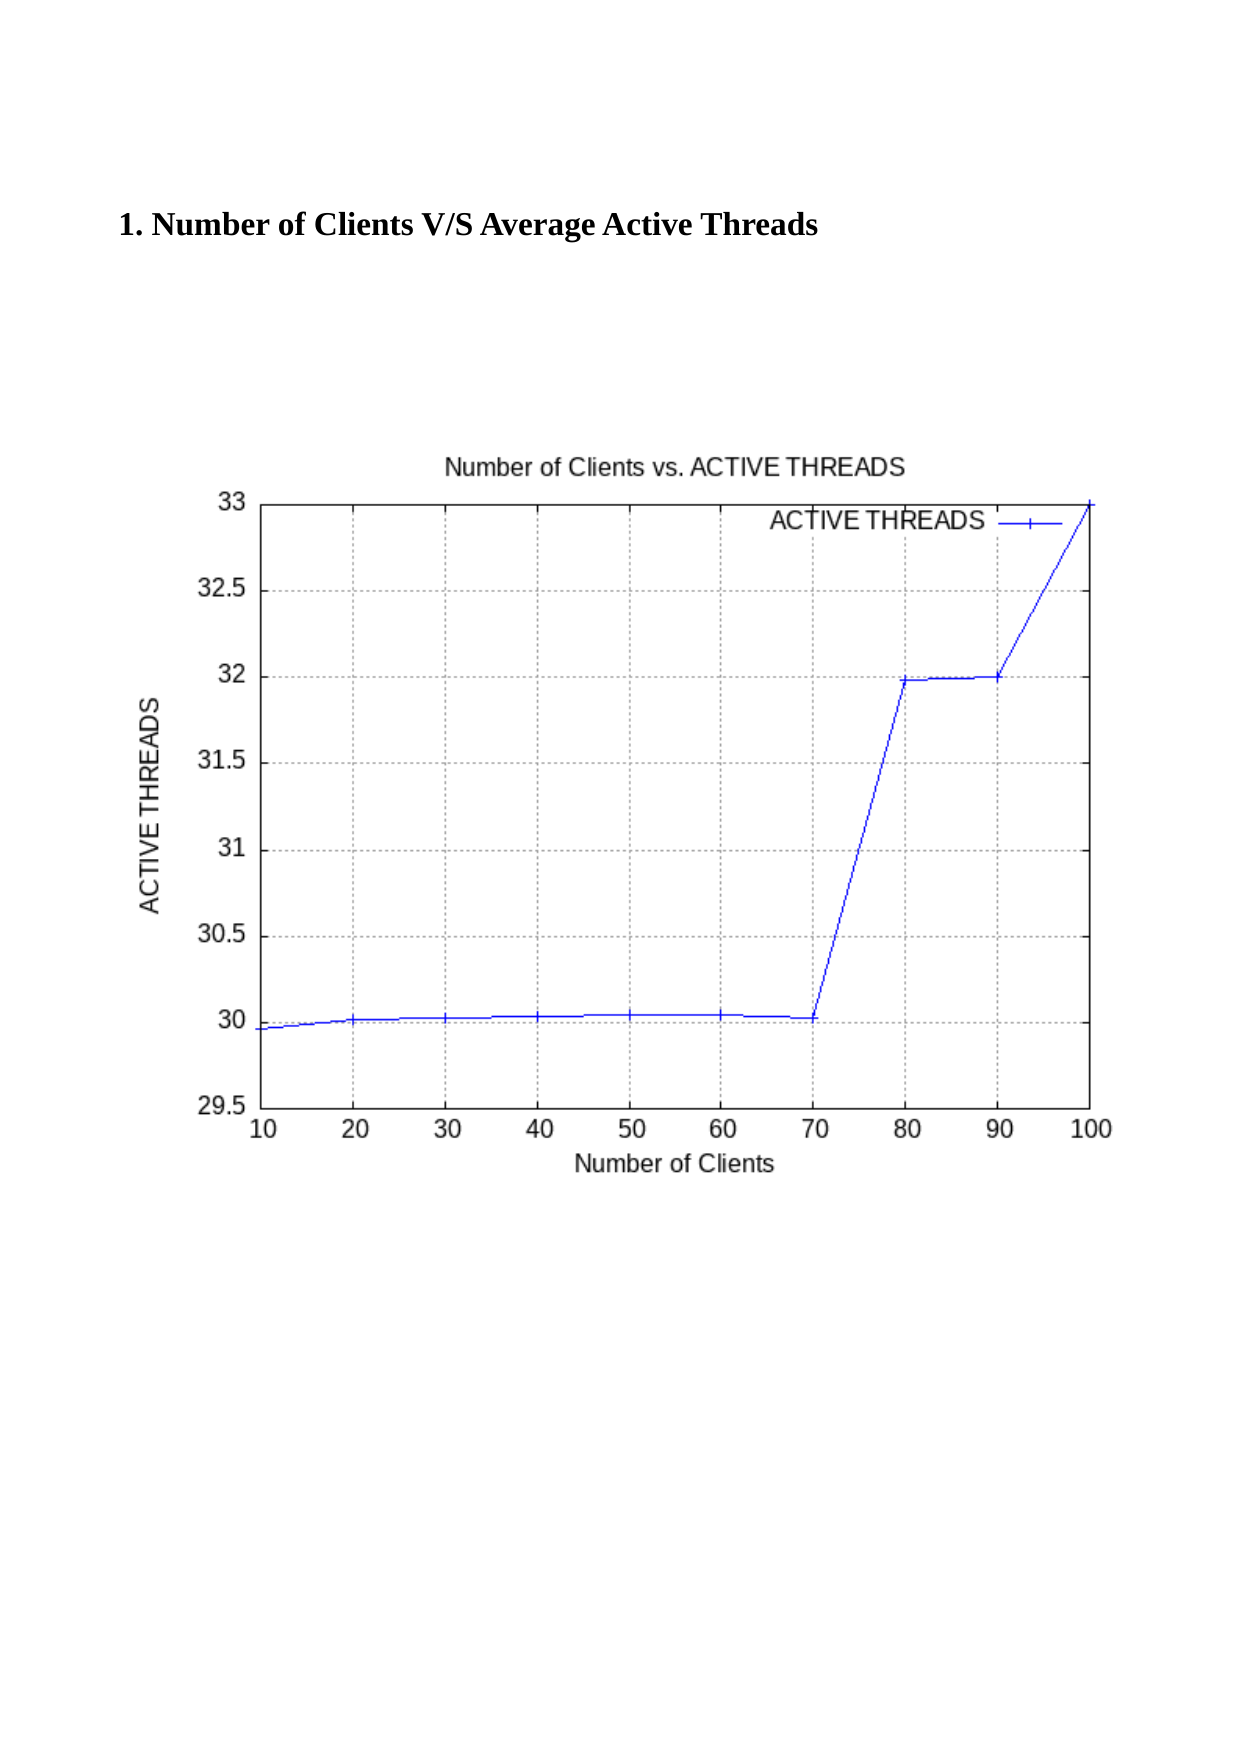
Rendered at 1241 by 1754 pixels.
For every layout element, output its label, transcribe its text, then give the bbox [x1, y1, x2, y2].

picture [132, 434, 1133, 1185]
text 1. Number of Clients V/S Average Active Threads [118, 204, 1122, 243]
